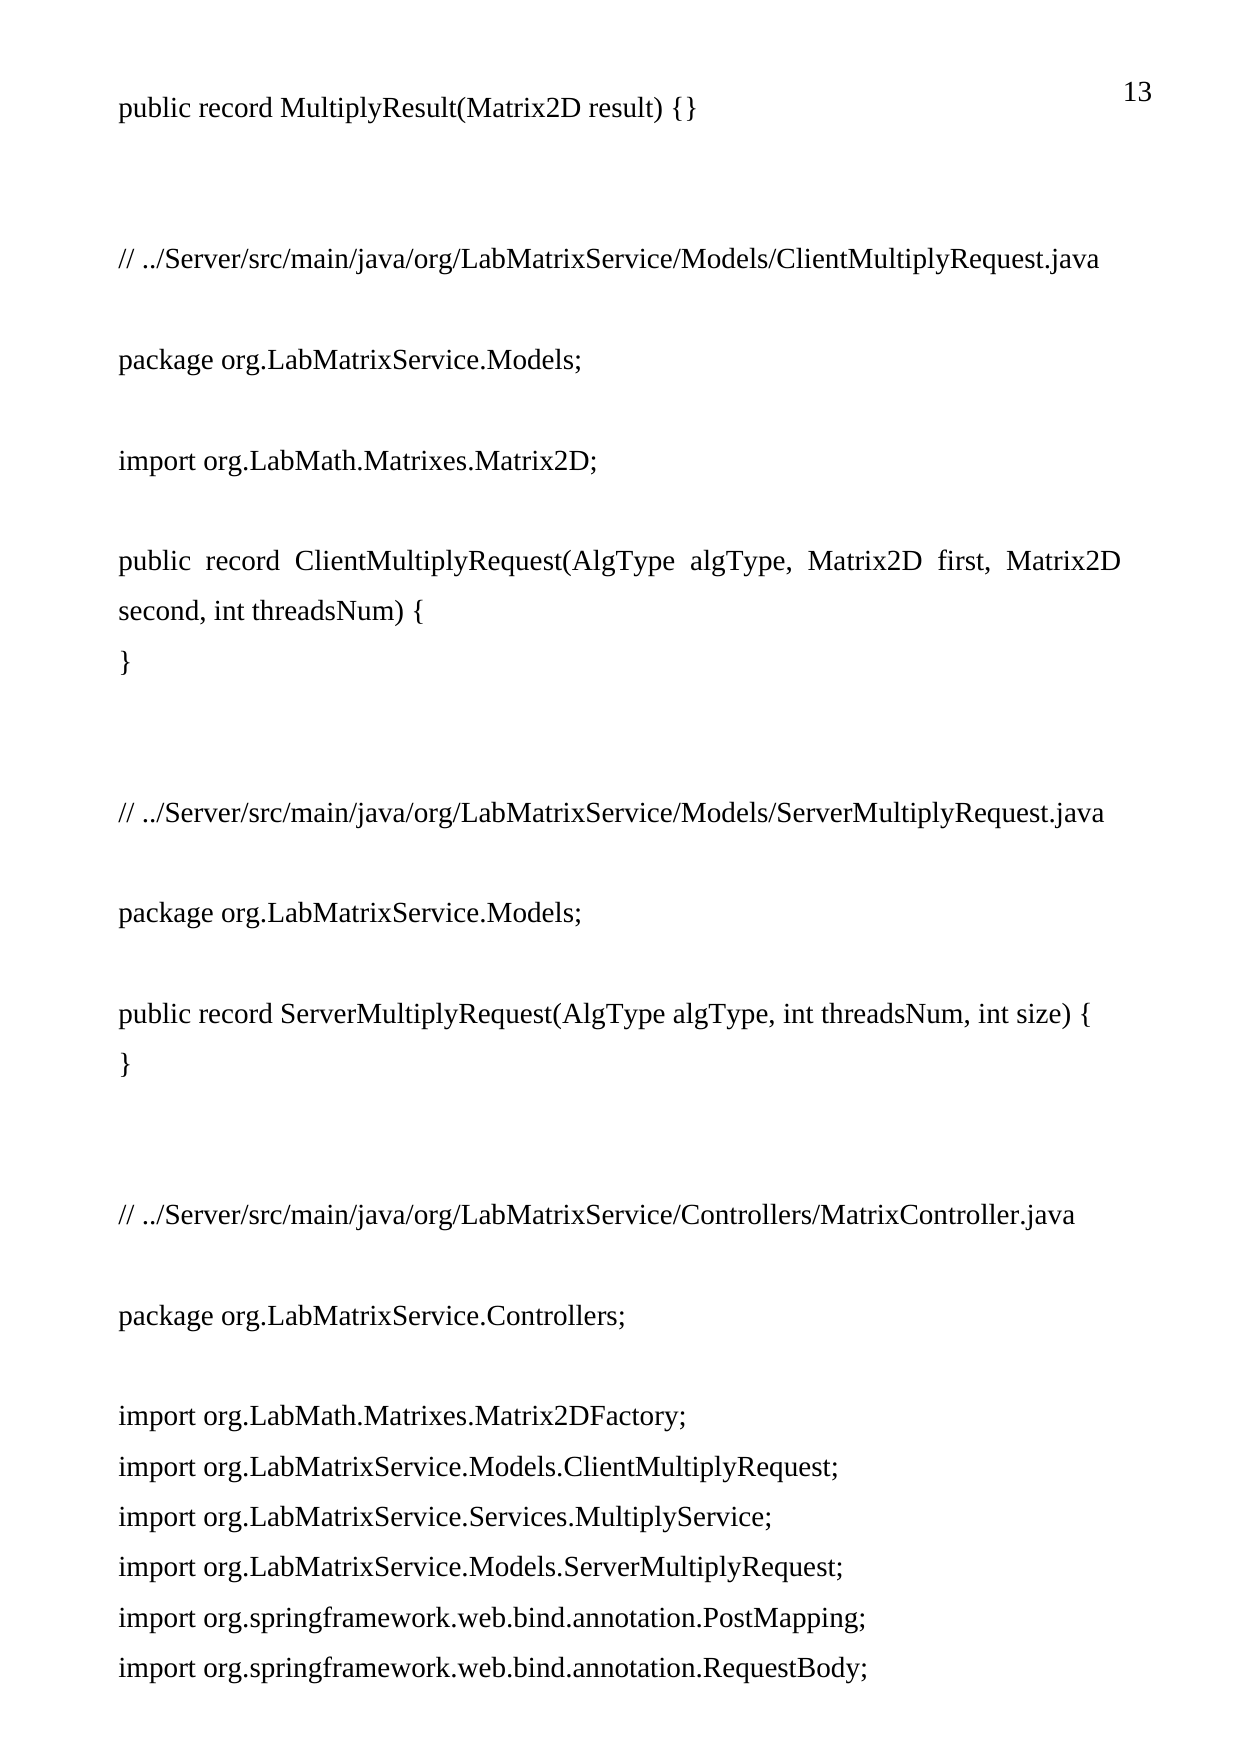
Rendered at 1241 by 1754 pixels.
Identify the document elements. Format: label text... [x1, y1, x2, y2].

text } [118, 1046, 1122, 1080]
text } [118, 644, 1122, 677]
text public record MultiplyResult(Matrix2D result) {} [118, 90, 1122, 124]
text package org.LabMatrixService.Models; [118, 342, 1122, 376]
text import org.LabMath.Matrixes.Matrix2DFactory; [118, 1398, 1122, 1432]
text public record ServerMultiplyRequest(AlgType algType, int threadsNum, int size) { [118, 996, 1122, 1029]
text import org.LabMath.Matrixes.Matrix2D; [118, 443, 1122, 476]
text import org.springframework.web.bind.annotation.PostMapping; [118, 1600, 1122, 1633]
text package org.LabMatrixService.Models; [118, 895, 1122, 929]
text import org.LabMatrixService.Models.ClientMultiplyRequest; [118, 1449, 1122, 1482]
text // ../Server/src/main/java/org/LabMatrixService/Controllers/MatrixController.java [118, 1197, 1122, 1231]
text package org.LabMatrixService.Controllers; [118, 1298, 1122, 1331]
text public record ClientMultiplyRequest(AlgType algType, Matrix2D first, Matrix2D second, int threadsNum) { [118, 543, 1122, 627]
text import org.LabMatrixService.Models.ServerMultiplyRequest; [118, 1549, 1122, 1583]
text // ../Server/src/main/java/org/LabMatrixService/Models/ClientMultiplyRequest.java [118, 241, 1122, 275]
text // ../Server/src/main/java/org/LabMatrixService/Models/ServerMultiplyRequest.java [118, 795, 1122, 828]
text import org.springframework.web.bind.annotation.RequestBody; [118, 1650, 1122, 1684]
text import org.LabMatrixService.Services.MultiplyService; [118, 1499, 1122, 1533]
